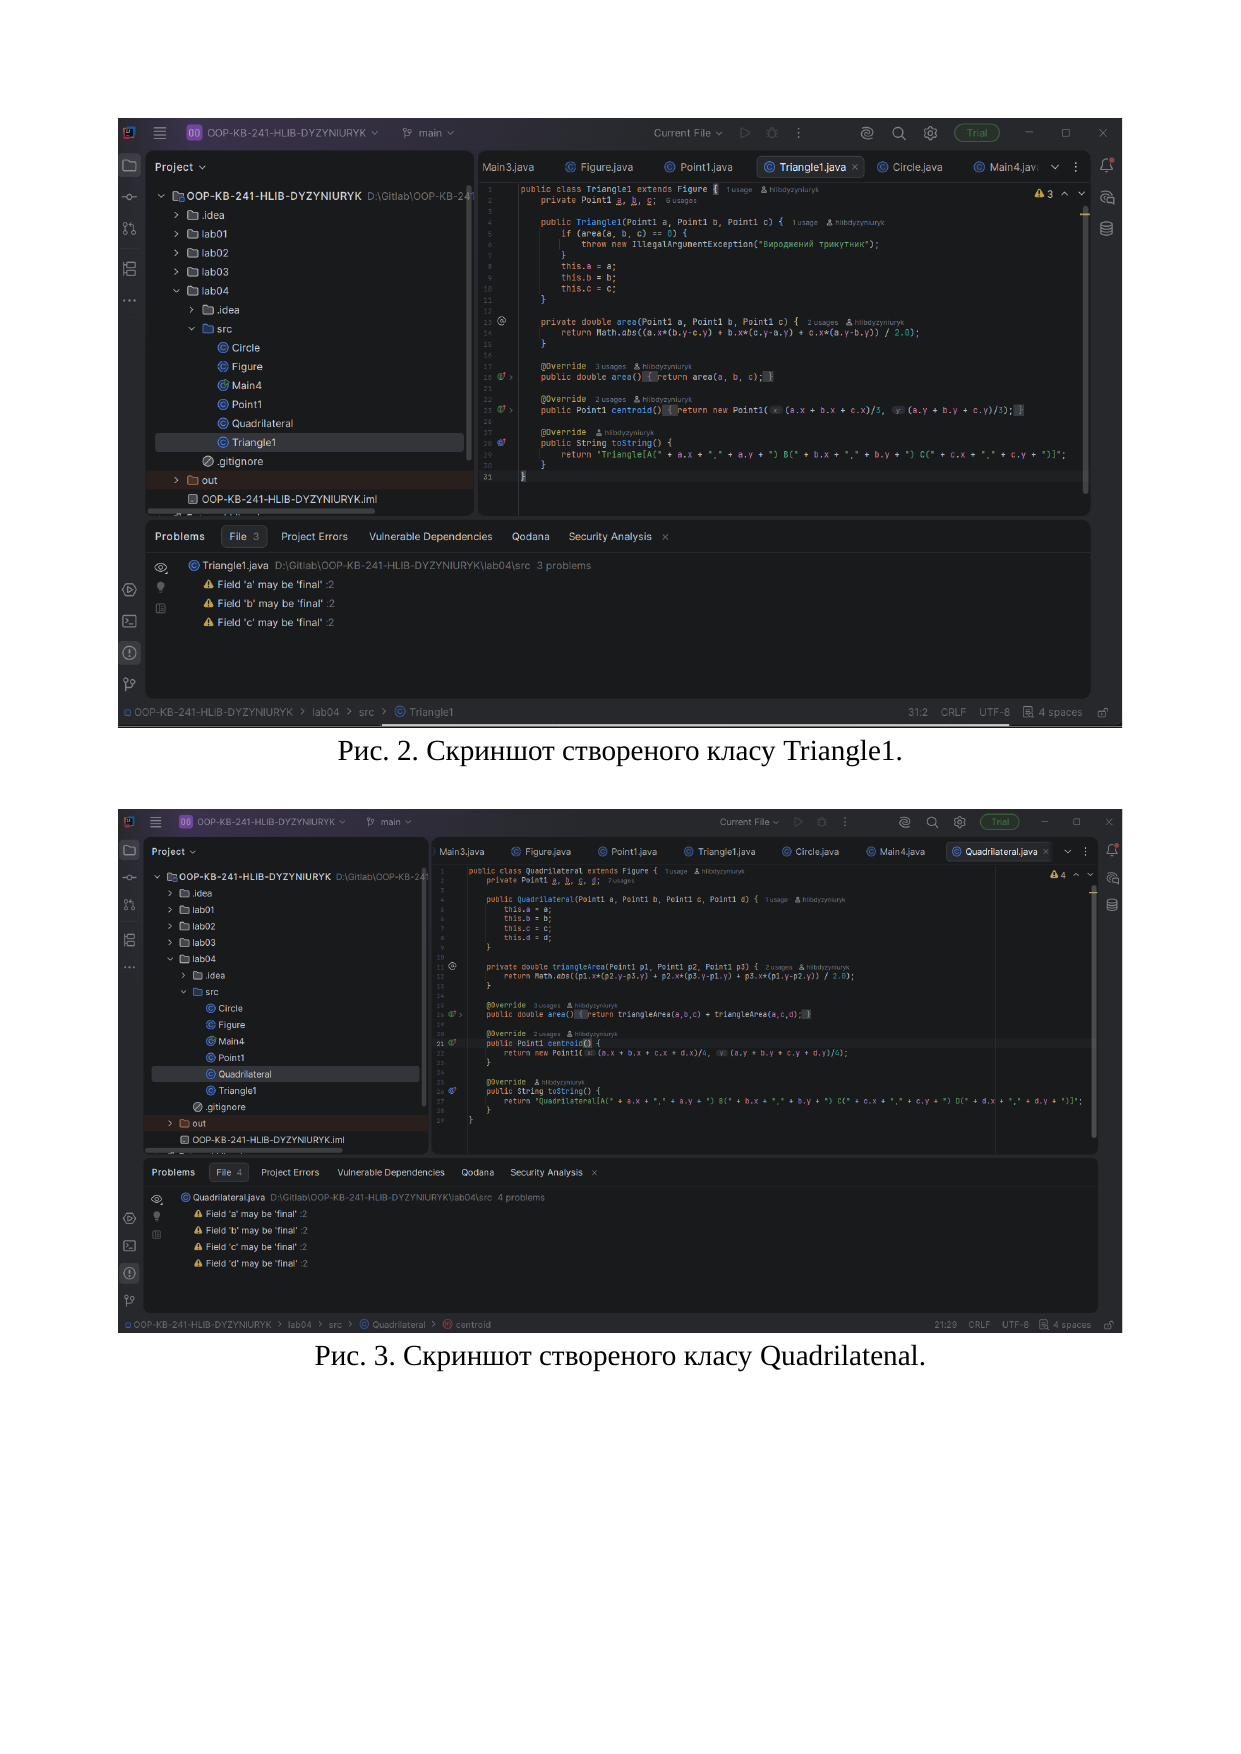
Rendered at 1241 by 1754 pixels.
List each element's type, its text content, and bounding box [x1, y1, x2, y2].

picture [118, 809, 1123, 1333]
text Рис. 3. Скриншот створеного класу Quadrilatenal. [118, 1333, 1122, 1371]
picture [118, 118, 1123, 728]
text Рис. 2. Скриншот створеного класу Triangle1. [118, 728, 1122, 766]
